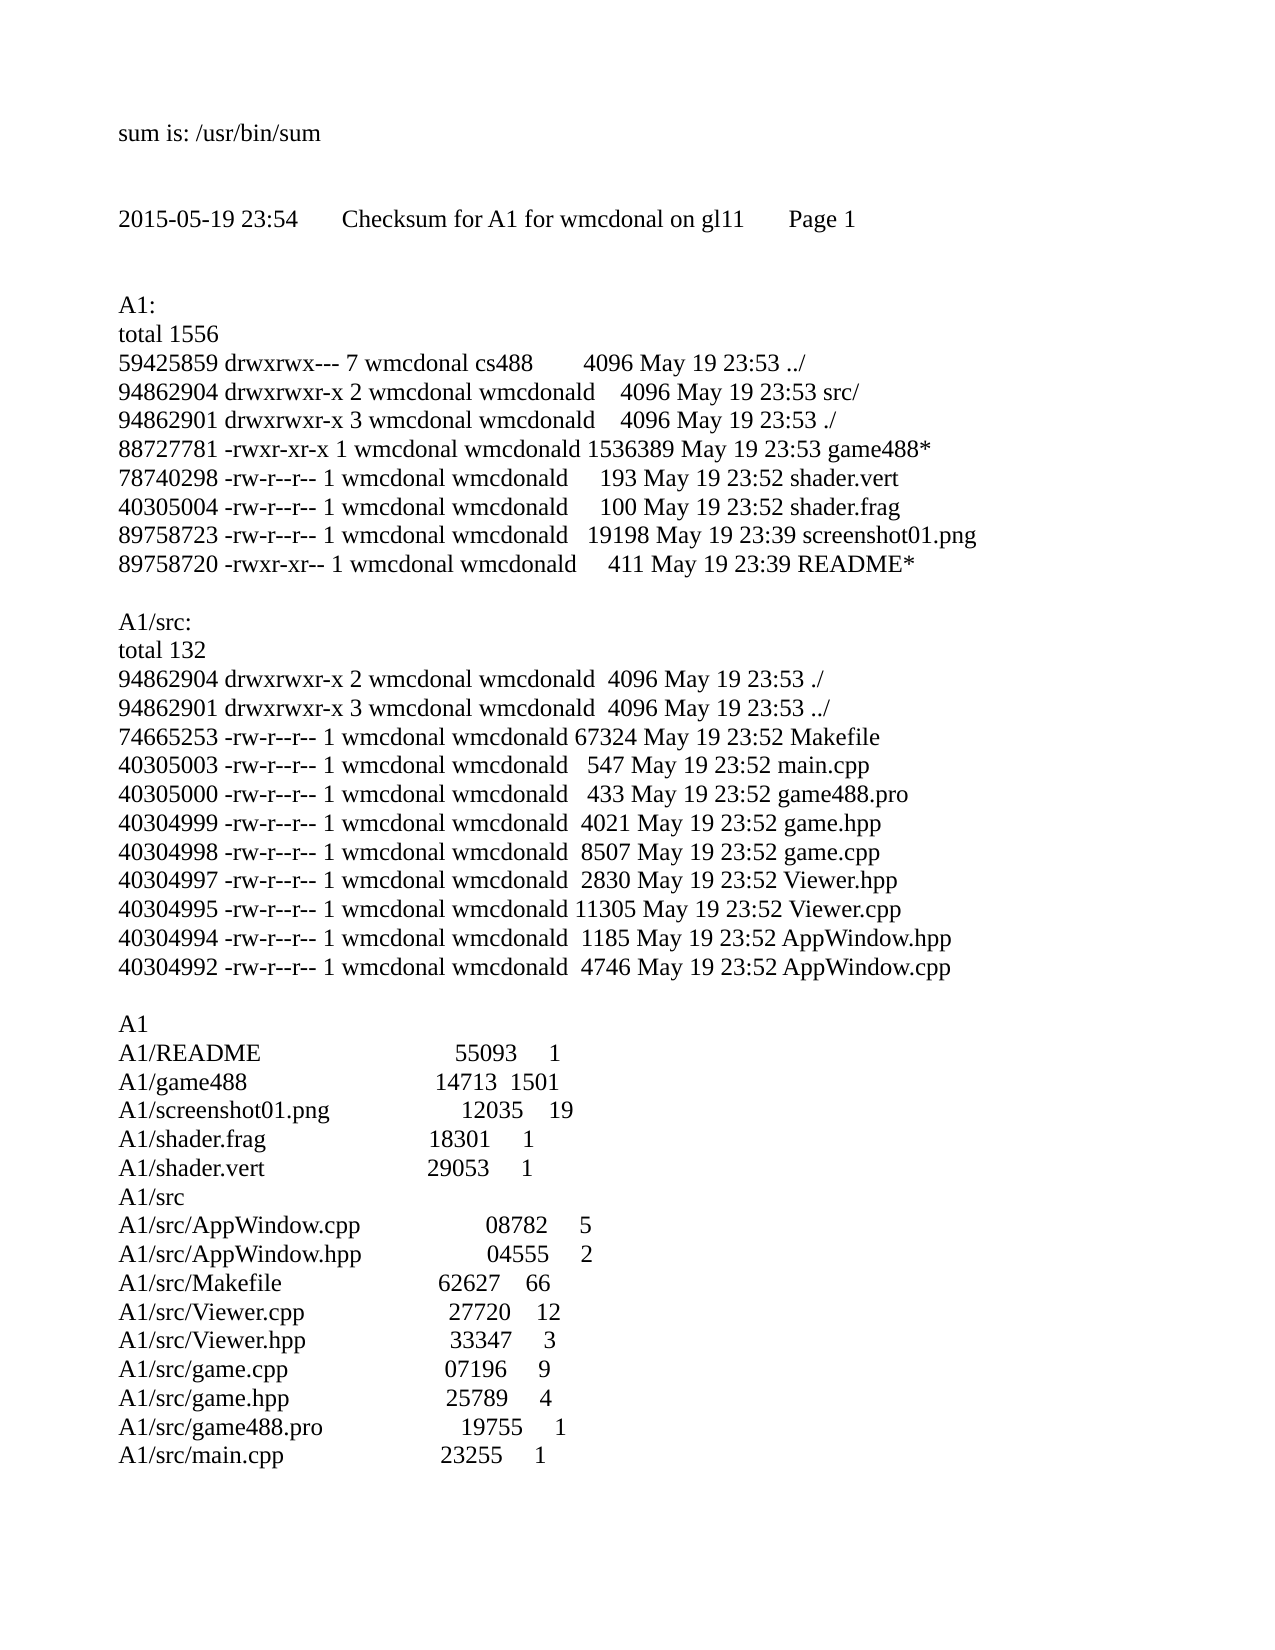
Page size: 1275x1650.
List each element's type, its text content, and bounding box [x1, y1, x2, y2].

text A1/src/Viewer.cpp 27720 12 [118, 1297, 1157, 1326]
text 88727781 -rwxr-xr-x 1 wmcdonal wmcdonald 1536389 May 19 23:53 game488* [118, 434, 1157, 463]
text 40304998 -rw-r--r-- 1 wmcdonal wmcdonald 8507 May 19 23:52 game.cpp [118, 837, 1157, 866]
text total 132 [118, 636, 1157, 664]
text 94862901 drwxrwxr-x 3 wmcdonal wmcdonald 4096 May 19 23:53 ../ [118, 693, 1157, 722]
text 94862901 drwxrwxr-x 3 wmcdonal wmcdonald 4096 May 19 23:53 ./ [118, 406, 1157, 434]
text A1/README 55093 1 [118, 1038, 1157, 1067]
text 40305000 -rw-r--r-- 1 wmcdonal wmcdonald 433 May 19 23:52 game488.pro [118, 779, 1157, 808]
text 74665253 -rw-r--r-- 1 wmcdonal wmcdonald 67324 May 19 23:52 Makefile [118, 722, 1157, 751]
text A1/shader.vert 29053 1 [118, 1153, 1157, 1182]
text 94862904 drwxrwxr-x 2 wmcdonal wmcdonald 4096 May 19 23:53 src/ [118, 377, 1157, 406]
text 40304999 -rw-r--r-- 1 wmcdonal wmcdonald 4021 May 19 23:52 game.hpp [118, 808, 1157, 837]
text A1/src/Viewer.hpp 33347 3 [118, 1326, 1157, 1354]
text A1 [118, 1009, 1157, 1038]
text total 1556 [118, 319, 1157, 348]
text 59425859 drwxrwx--- 7 wmcdonal cs488 4096 May 19 23:53 ../ [118, 348, 1157, 377]
text A1/src [118, 1182, 1157, 1211]
text 40304992 -rw-r--r-- 1 wmcdonal wmcdonald 4746 May 19 23:52 AppWindow.cpp [118, 952, 1157, 981]
text 89758720 -rwxr-xr-- 1 wmcdonal wmcdonald 411 May 19 23:39 README* [118, 549, 1157, 578]
text A1/src/AppWindow.hpp 04555 2 [118, 1239, 1157, 1268]
text 40304995 -rw-r--r-- 1 wmcdonal wmcdonald 11305 May 19 23:52 Viewer.cpp [118, 894, 1157, 923]
text A1/src/game.hpp 25789 4 [118, 1383, 1157, 1412]
text 40305004 -rw-r--r-- 1 wmcdonal wmcdonald 100 May 19 23:52 shader.frag [118, 492, 1157, 521]
text A1: [118, 291, 1157, 319]
text A1/src: [118, 607, 1157, 636]
text A1/src/game488.pro 19755 1 [118, 1412, 1157, 1441]
text A1/src/AppWindow.cpp 08782 5 [118, 1211, 1157, 1239]
text A1/src/game.cpp 07196 9 [118, 1354, 1157, 1383]
text 2015-05-19 23:54 Checksum for A1 for wmcdonal on gl11 Page 1 [118, 204, 1157, 233]
text 40304997 -rw-r--r-- 1 wmcdonal wmcdonald 2830 May 19 23:52 Viewer.hpp [118, 866, 1157, 894]
text sum is: /usr/bin/sum [118, 118, 1157, 147]
text A1/screenshot01.png 12035 19 [118, 1096, 1157, 1124]
text A1/game488 14713 1501 [118, 1067, 1157, 1096]
text 78740298 -rw-r--r-- 1 wmcdonal wmcdonald 193 May 19 23:52 shader.vert [118, 463, 1157, 492]
text A1/src/Makefile 62627 66 [118, 1268, 1157, 1297]
text 40305003 -rw-r--r-- 1 wmcdonal wmcdonald 547 May 19 23:52 main.cpp [118, 751, 1157, 779]
text 40304994 -rw-r--r-- 1 wmcdonal wmcdonald 1185 May 19 23:52 AppWindow.hpp [118, 923, 1157, 952]
text 94862904 drwxrwxr-x 2 wmcdonal wmcdonald 4096 May 19 23:53 ./ [118, 664, 1157, 693]
text 89758723 -rw-r--r-- 1 wmcdonal wmcdonald 19198 May 19 23:39 screenshot01.png [118, 521, 1157, 549]
text A1/shader.frag 18301 1 [118, 1124, 1157, 1153]
text A1/src/main.cpp 23255 1 [118, 1441, 1157, 1469]
